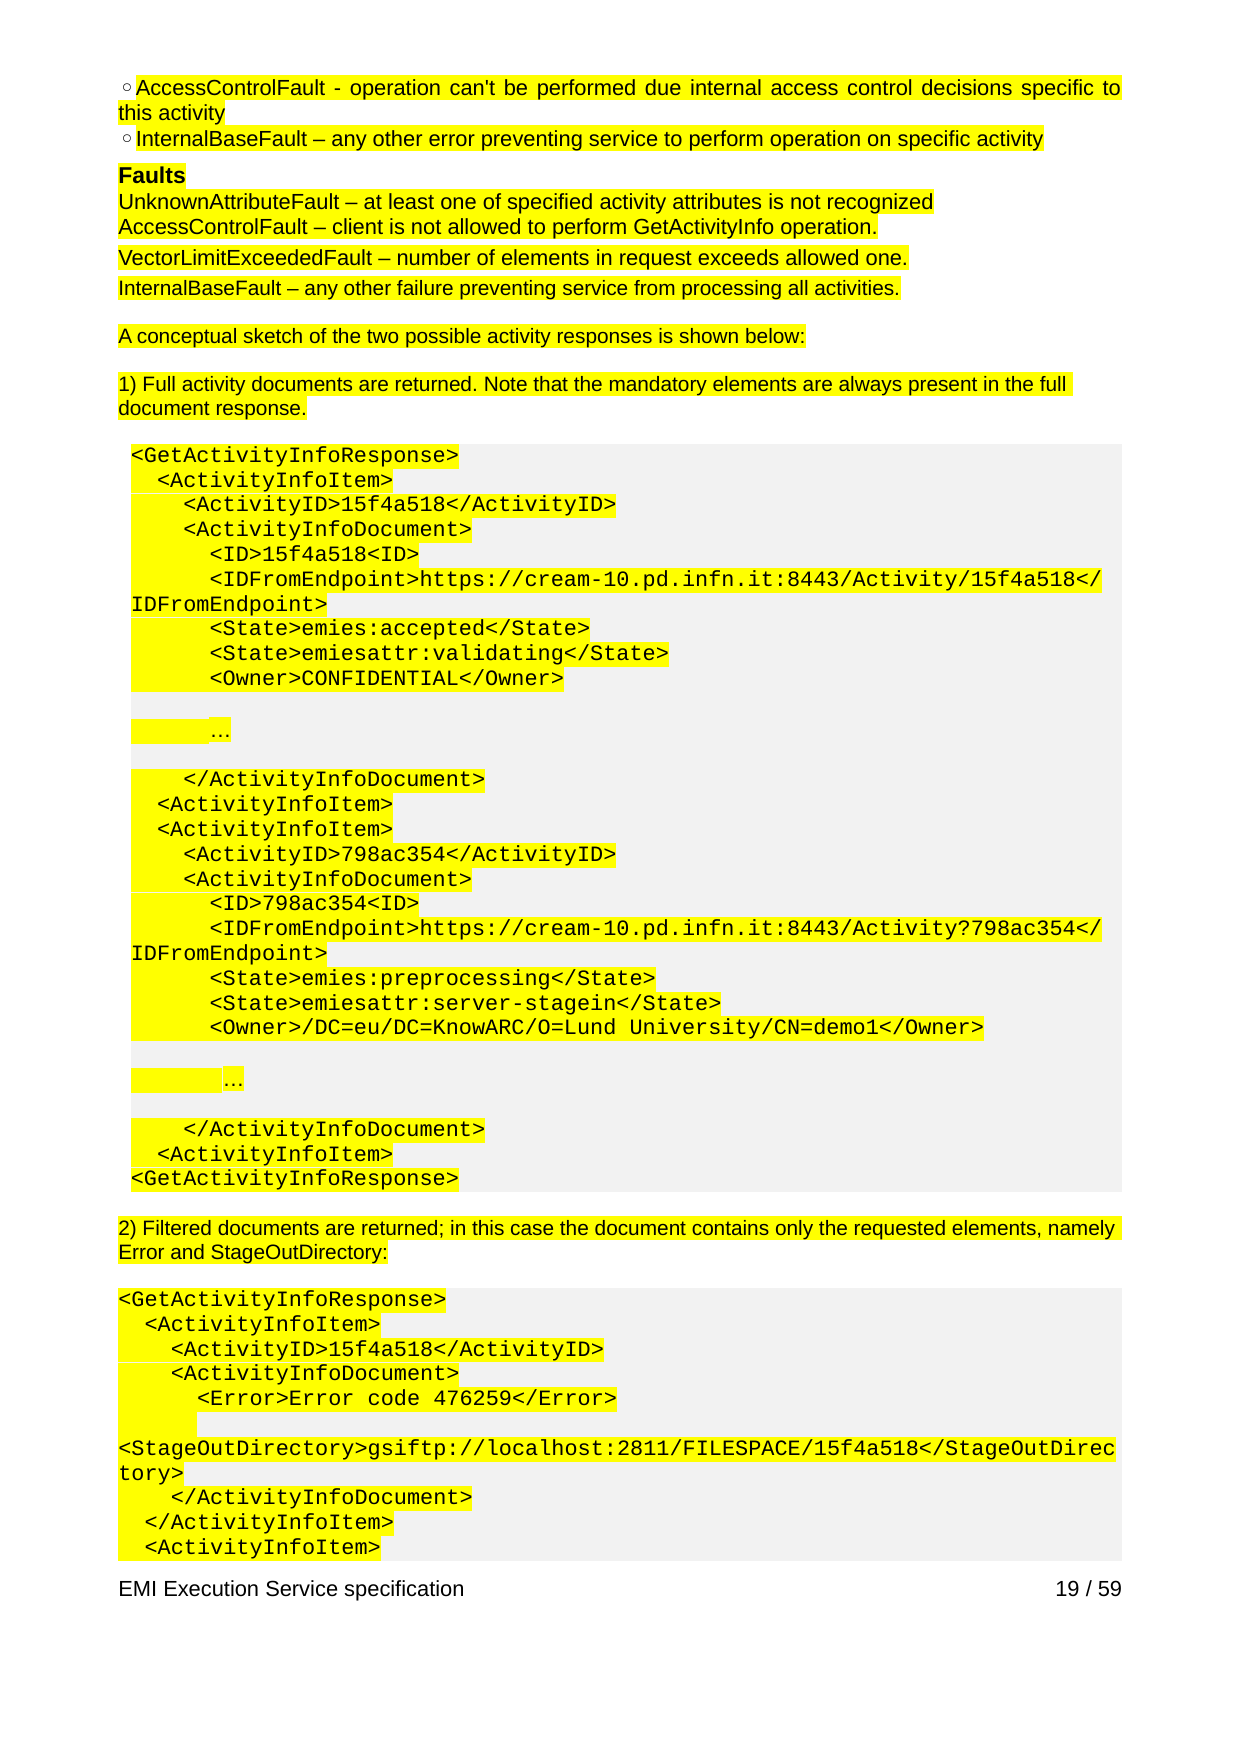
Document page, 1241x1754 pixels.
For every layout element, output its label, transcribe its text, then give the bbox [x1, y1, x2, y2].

list … [131, 717, 1122, 768]
list UnknownAttributeFault – at least one of specified activity attributes is not recognized AccessControlFault – client is not allowed to perform GetActivityInfo operation. [118, 189, 1122, 239]
list 1) Full activity documents are returned. Note that the mandatory elements are always present in the full document response. [118, 372, 1122, 420]
list <ActivityInfoItem> [131, 1143, 1122, 1167]
list <ID>15f4a518<ID> [131, 543, 1122, 568]
list <ActivityInfoItem> [131, 469, 1122, 493]
list </ActivityInfoDocument> [131, 1118, 1122, 1143]
list <State>emiesattr:server-stagein</State> [131, 992, 1122, 1016]
list <IDFromEndpoint>https://cream-10.pd.infn.it:8443/Activity?798ac354</IDFromEndpoint> [131, 917, 1122, 967]
text </ActivityInfoDocument> [118, 1486, 1122, 1511]
list <ActivityInfoItem> [131, 818, 1122, 843]
list <IDFromEndpoint>https://cream-10.pd.infn.it:8443/Activity/15f4a518</IDFromEndpoint> [131, 568, 1122, 617]
list AccessControlFault - operation can't be performed due internal access control decisions specific to this activity [118, 75, 1122, 125]
list <State>emiesattr:validating</State> [131, 642, 1122, 667]
list A conceptual sketch of the two possible activity responses is shown below: [118, 324, 1122, 348]
list <GetActivityInfoResponse> [131, 1167, 1122, 1192]
text 2) Filtered documents are returned; in this case the document contains only the requested elements, namely Error and StageOutDirectory: [118, 1216, 1122, 1288]
list <State>emies:preprocessing</State> [131, 967, 1122, 992]
text VectorLimitExceededFault – number of elements in request exceeds allowed one. [118, 245, 1122, 270]
text </ActivityInfoItem> [118, 1511, 1122, 1536]
list <ActivityID>798ac354</ActivityID> [131, 843, 1122, 868]
text <GetActivityInfoResponse> [118, 1288, 1122, 1313]
text <ActivityID>15f4a518</ActivityID> [118, 1338, 1122, 1362]
text InternalBaseFault – any other failure preventing service from processing all activities. [118, 276, 1113, 324]
list <ActivityInfoDocument> [131, 518, 1122, 543]
list </ActivityInfoDocument> [131, 768, 1122, 793]
list <ActivityInfoDocument> [131, 868, 1122, 892]
list <ActivityInfoItem> [131, 793, 1122, 818]
list <State>emies:accepted</State> [131, 617, 1122, 642]
list <ActivityID>15f4a518</ActivityID> [131, 493, 1122, 518]
text <ActivityInfoDocument> [118, 1362, 1122, 1387]
list <GetActivityInfoResponse> [131, 444, 1122, 469]
list InternalBaseFault – any other error preventing service to perform operation on specific activity [118, 125, 1122, 151]
list … [131, 1066, 1122, 1118]
text <Error>Error code 476259</Error> [118, 1387, 1122, 1412]
text <ActivityInfoItem> [118, 1313, 1122, 1338]
text <ActivityInfoItem> [118, 1536, 1122, 1561]
text Faults [118, 162, 1122, 189]
text <StageOutDirectory>gsiftp://localhost:2811/FILESPACE/15f4a518</StageOutDirectory> [118, 1412, 1122, 1486]
list <Owner>/DC=eu/DC=KnowARC/O=Lund University/CN=demo1</Owner> [131, 1016, 1122, 1041]
list <Owner>CONFIDENTIAL</Owner> [131, 667, 1122, 692]
list <ID>798ac354<ID> [131, 892, 1122, 917]
